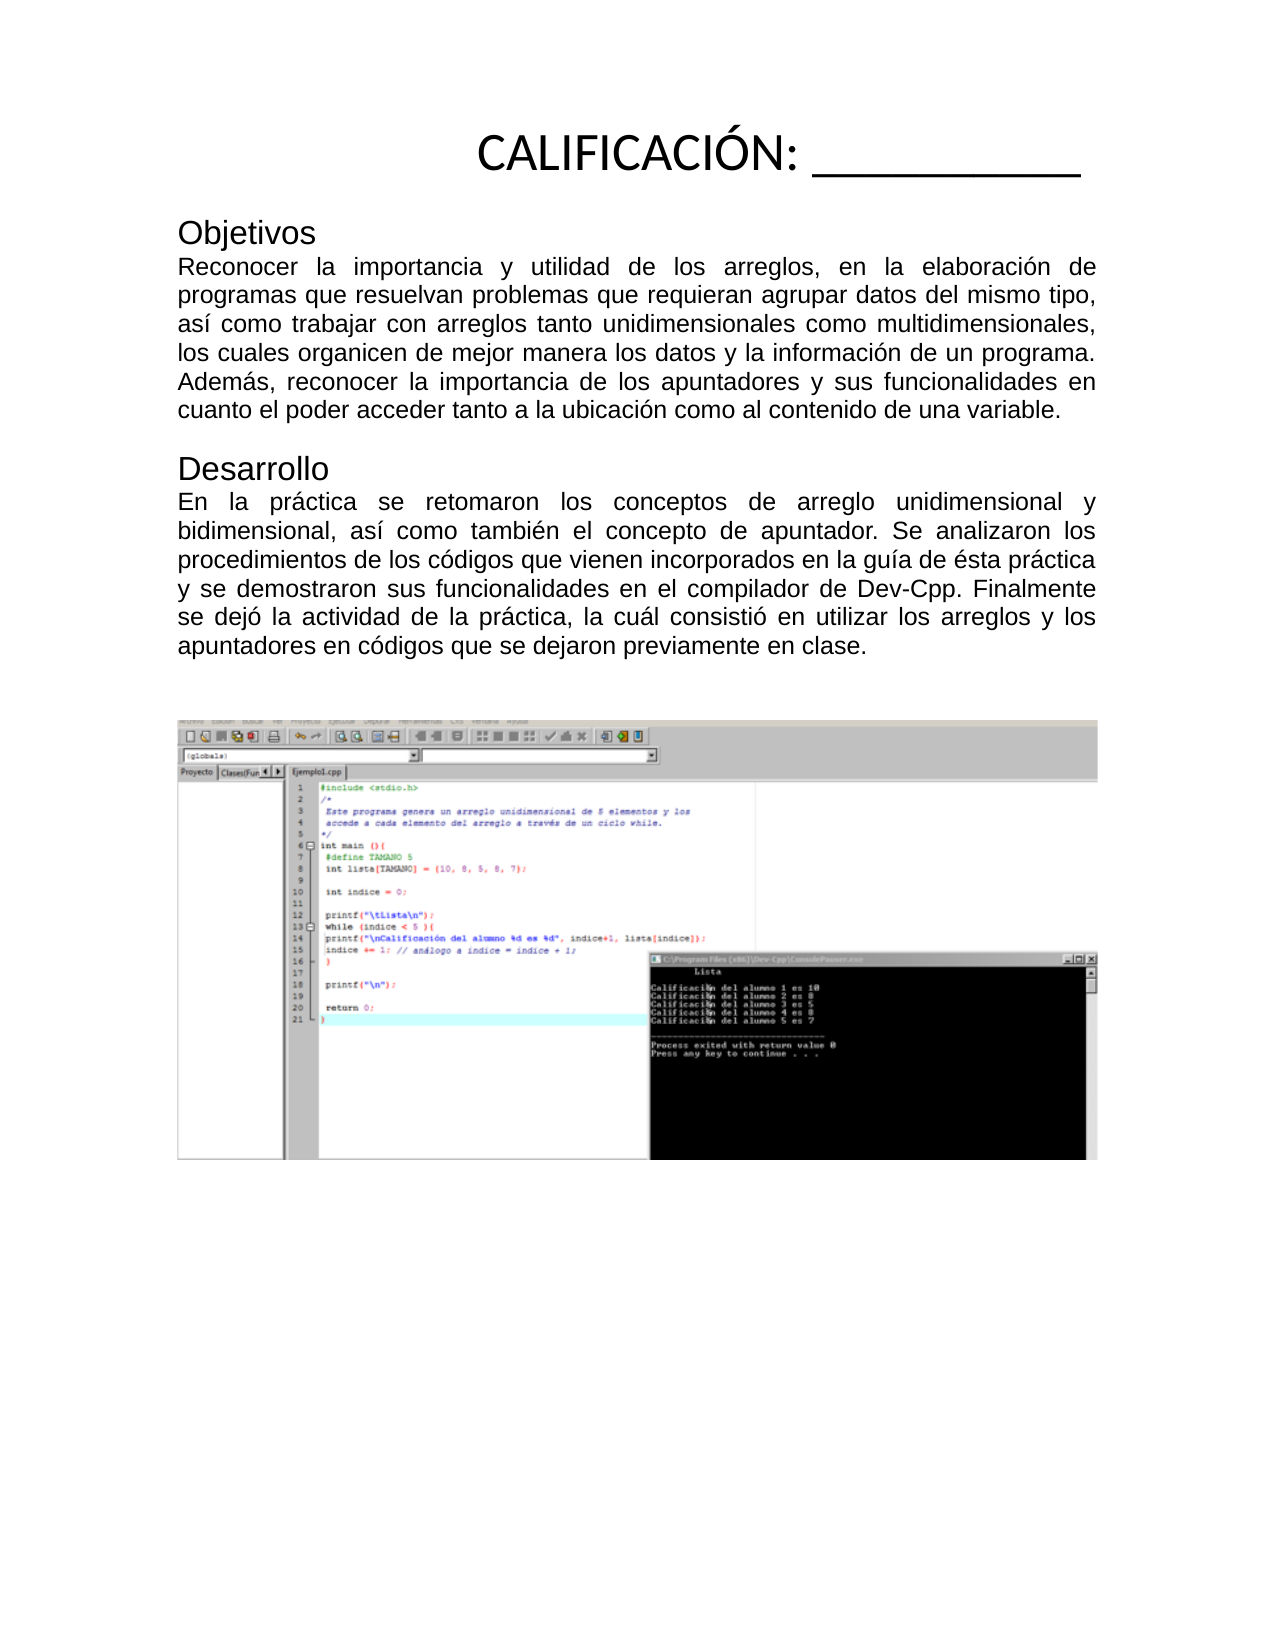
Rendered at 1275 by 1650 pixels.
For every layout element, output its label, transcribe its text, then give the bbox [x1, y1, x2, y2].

text Reconocer la importancia y utilidad de los arreglos, en la elaboración de programas que resuelvan problemas que requieran agrupar datos del mismo tipo, así como trabajar con arreglos tanto unidimensionales como multidimensionales, los cuales organicen de mejor manera los datos y la información de un programa. Además, reconocer la importancia de los apuntadores y sus funcionalidades en cuanto el poder acceder tanto a la ubicación como al contenido de una variable. [177, 251, 1098, 424]
text Desarrollo [177, 449, 1098, 487]
text Objetivos [177, 213, 1098, 251]
text CALIFICACIÓN: __________ [177, 118, 1098, 184]
text En la práctica se retomaron los conceptos de arreglo unidimensional y bidimensional, así como también el concepto de apuntador. Se analizaron los procedimientos de los códigos que vienen incorporados en la guía de ésta práctica y se demostraron sus funcionalidades en el compilador de Dev-Cpp. Finalmente se dejó la actividad de la práctica, la cuál consistió en utilizar los arreglos y los apuntadores en códigos que se dejaron previamente en clase. [177, 487, 1098, 660]
